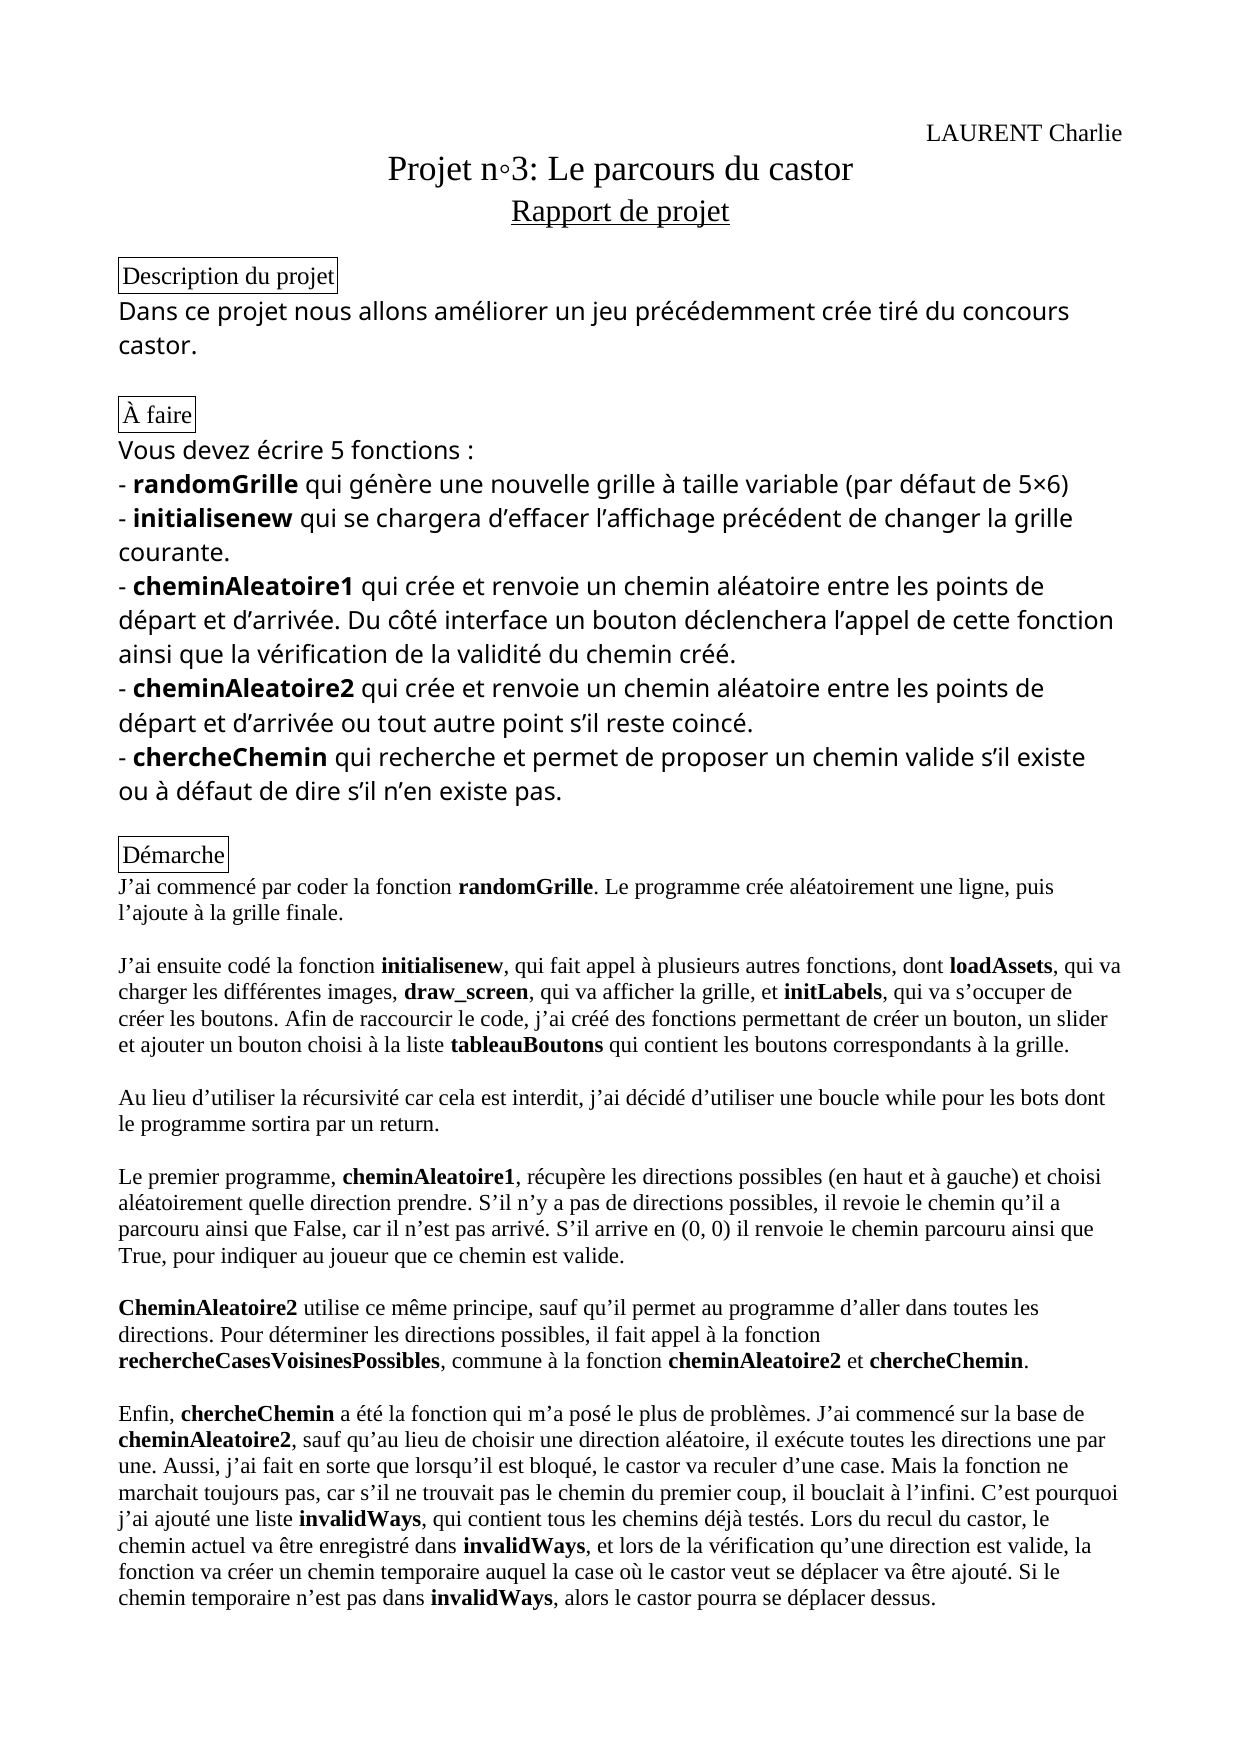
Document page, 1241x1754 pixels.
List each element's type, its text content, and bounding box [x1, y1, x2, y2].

text - chercheChemin qui recherche et permet de proposer un chemin valide s’il existe ou à défaut de dire s’il n’en existe pas. [118, 739, 1122, 807]
text Démarche [119, 837, 228, 872]
text LAURENT Charlie [118, 118, 1122, 147]
text Dans ce projet nous allons améliorer un jeu précédemment crée tiré du concours castor. [118, 294, 1122, 362]
text - cheminAleatoire1 qui crée et renvoie un chemin aléatoire entre les points de départ et d’arrivée. Du côté interface un bouton déclenchera l’appel de cette fonction ainsi que la vérification de la validité du chemin créé. [118, 569, 1122, 671]
text Rapport de projet [118, 192, 1122, 228]
text - randomGrille qui génère une nouvelle grille à taille variable (par défaut de 5×6) [118, 467, 1122, 501]
text [229, 836, 1122, 873]
text Le premier programme, cheminAleatoire1, récupère les directions possibles (en haut et à gauche) et choisi aléatoirement quelle direction prendre. S’il n’y a pas de directions possibles, il revoie le chemin qu’il a parcouru ainsi que False, car il n’est pas arrivé. S’il arrive en (0, 0) il renvoie le chemin parcouru ainsi que True, pour indiquer au joueur que ce chemin est valide. [118, 1163, 1122, 1268]
text [338, 257, 1122, 294]
text Description du projet [119, 258, 337, 293]
text Vous devez écrire 5 fonctions : [118, 433, 1122, 467]
text Au lieu d’utiliser la récursivité car cela est interdit, j’ai décidé d’utiliser une boucle while pour les bots dont le programme sortira par un return. [118, 1084, 1122, 1136]
text À faire [119, 397, 195, 432]
text J’ai commencé par coder la fonction randomGrille. Le programme crée aléatoirement une ligne, puis l’ajoute à la grille finale. [118, 873, 1122, 926]
text - initialisenew qui se chargera d’effacer l’affichage précédent de changer la grille courante. [118, 501, 1122, 569]
text [196, 396, 1122, 433]
text CheminAleatoire2 utilise ce même principe, sauf qu’il permet au programme d’aller dans toutes les directions. Pour déterminer les directions possibles, il fait appel à la fonction rechercheCasesVoisinesPossibles, commune à la fonction cheminAleatoire2 et chercheChemin. [118, 1294, 1122, 1373]
text - cheminAleatoire2 qui crée et renvoie un chemin aléatoire entre les points de départ et d’arrivée ou tout autre point s’il reste coincé. [118, 671, 1122, 739]
text Enfin, chercheChemin a été la fonction qui m’a posé le plus de problèmes. J’ai commencé sur la base de cheminAleatoire2, sauf qu’au lieu de choisir une direction aléatoire, il exécute toutes les directions une par une. Aussi, j’ai fait en sorte que lorsqu’il est bloqué, le castor va reculer d’une case. Mais la fonction ne marchait toujours pas, car s’il ne trouvait pas le chemin du premier coup, il bouclait à l’infini. C’est pourquoi j’ai ajouté une liste invalidWays, qui contient tous les chemins déjà testés. Lors du recul du castor, le chemin actuel va être enregistré dans invalidWays, et lors de la vérification qu’une direction est valide, la fonction va créer un chemin temporaire auquel la case où le castor veut se déplacer va être ajouté. Si le chemin temporaire n’est pas dans invalidWays, alors le castor pourra se déplacer dessus. [118, 1400, 1122, 1611]
text Projet n◦3: Le parcours du castor [118, 147, 1122, 188]
text J’ai ensuite codé la fonction initialisenew, qui fait appel à plusieurs autres fonctions, dont loadAssets, qui va charger les différentes images, draw_screen, qui va afficher la grille, et initLabels, qui va s’occuper de créer les boutons. Afin de raccourcir le code, j’ai créé des fonctions permettant de créer un bouton, un slider et ajouter un bouton choisi à la liste tableauBoutons qui contient les boutons correspondants à la grille. [118, 952, 1122, 1057]
